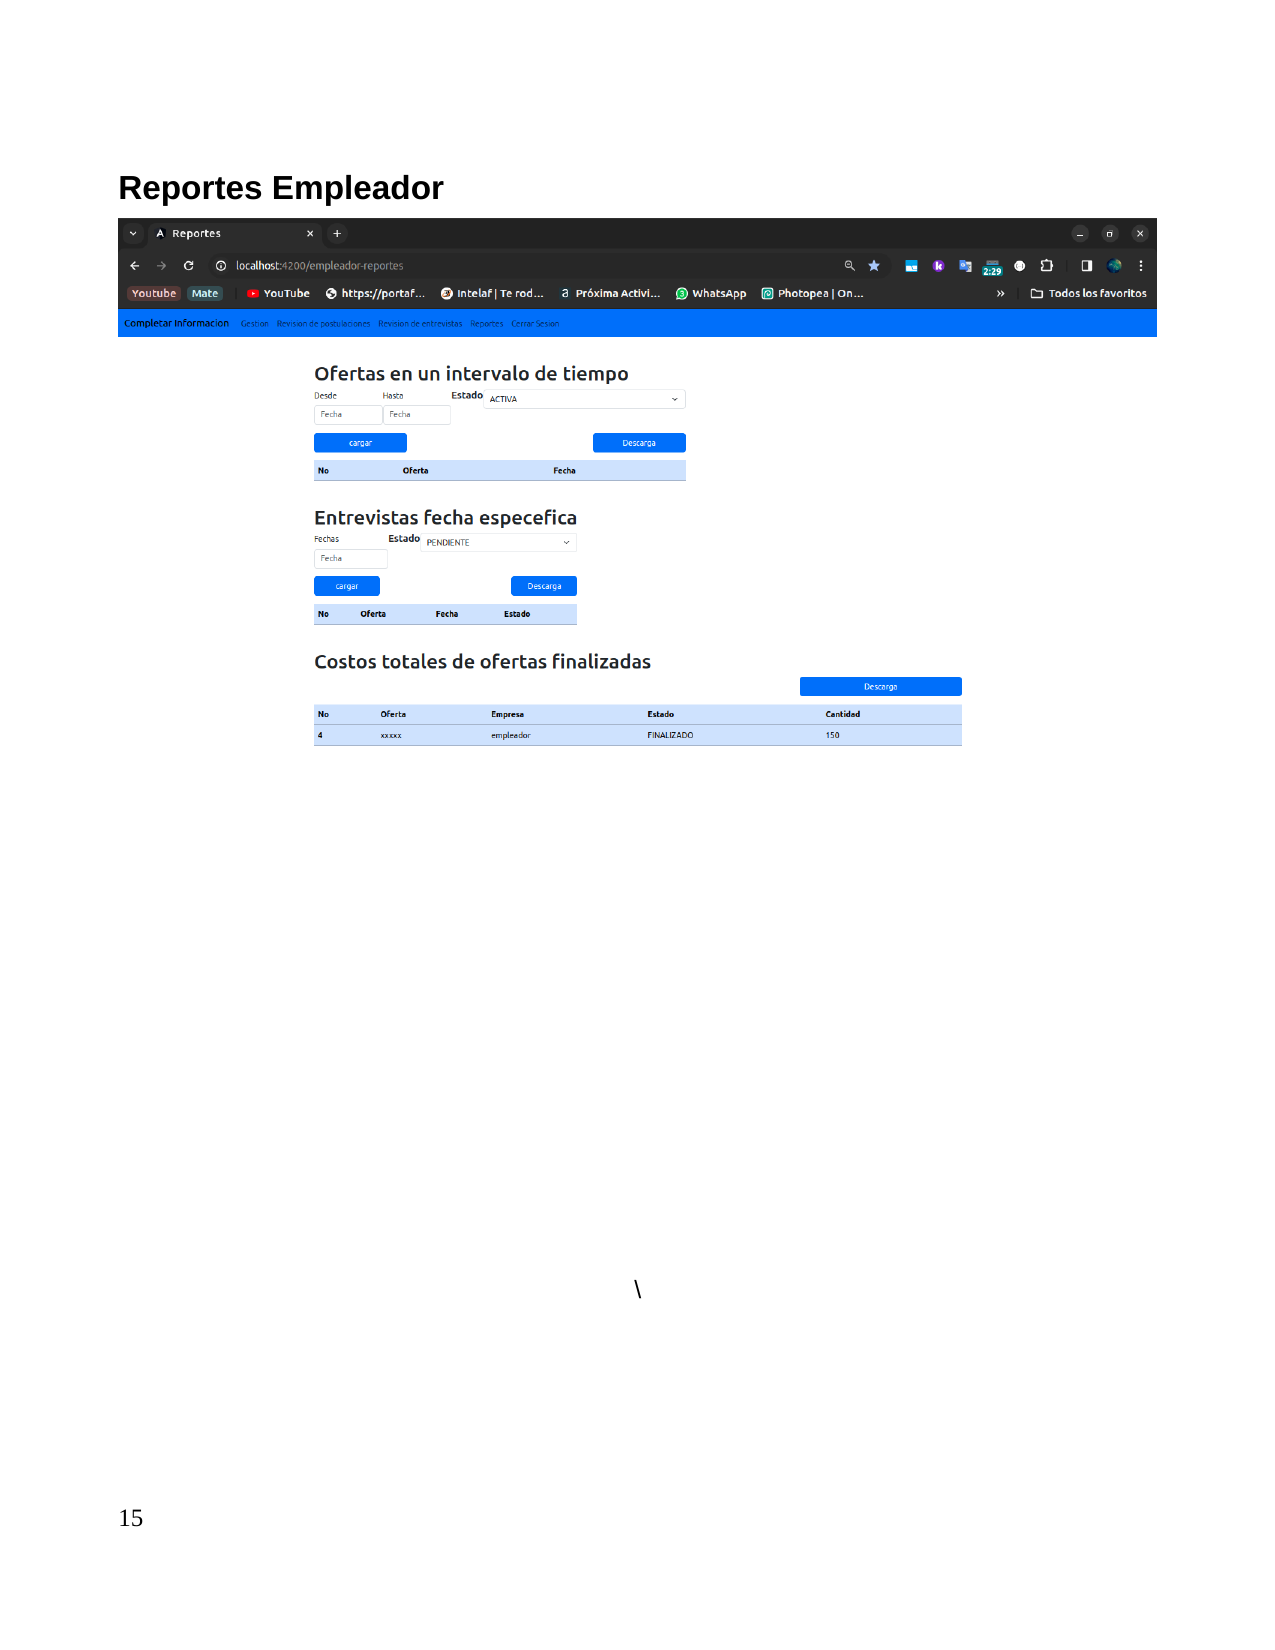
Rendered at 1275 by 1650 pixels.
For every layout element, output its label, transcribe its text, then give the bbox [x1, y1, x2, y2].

subtitle Reportes Empleador [118, 168, 1157, 206]
text \ [118, 1275, 1157, 1304]
picture [118, 218, 1157, 873]
